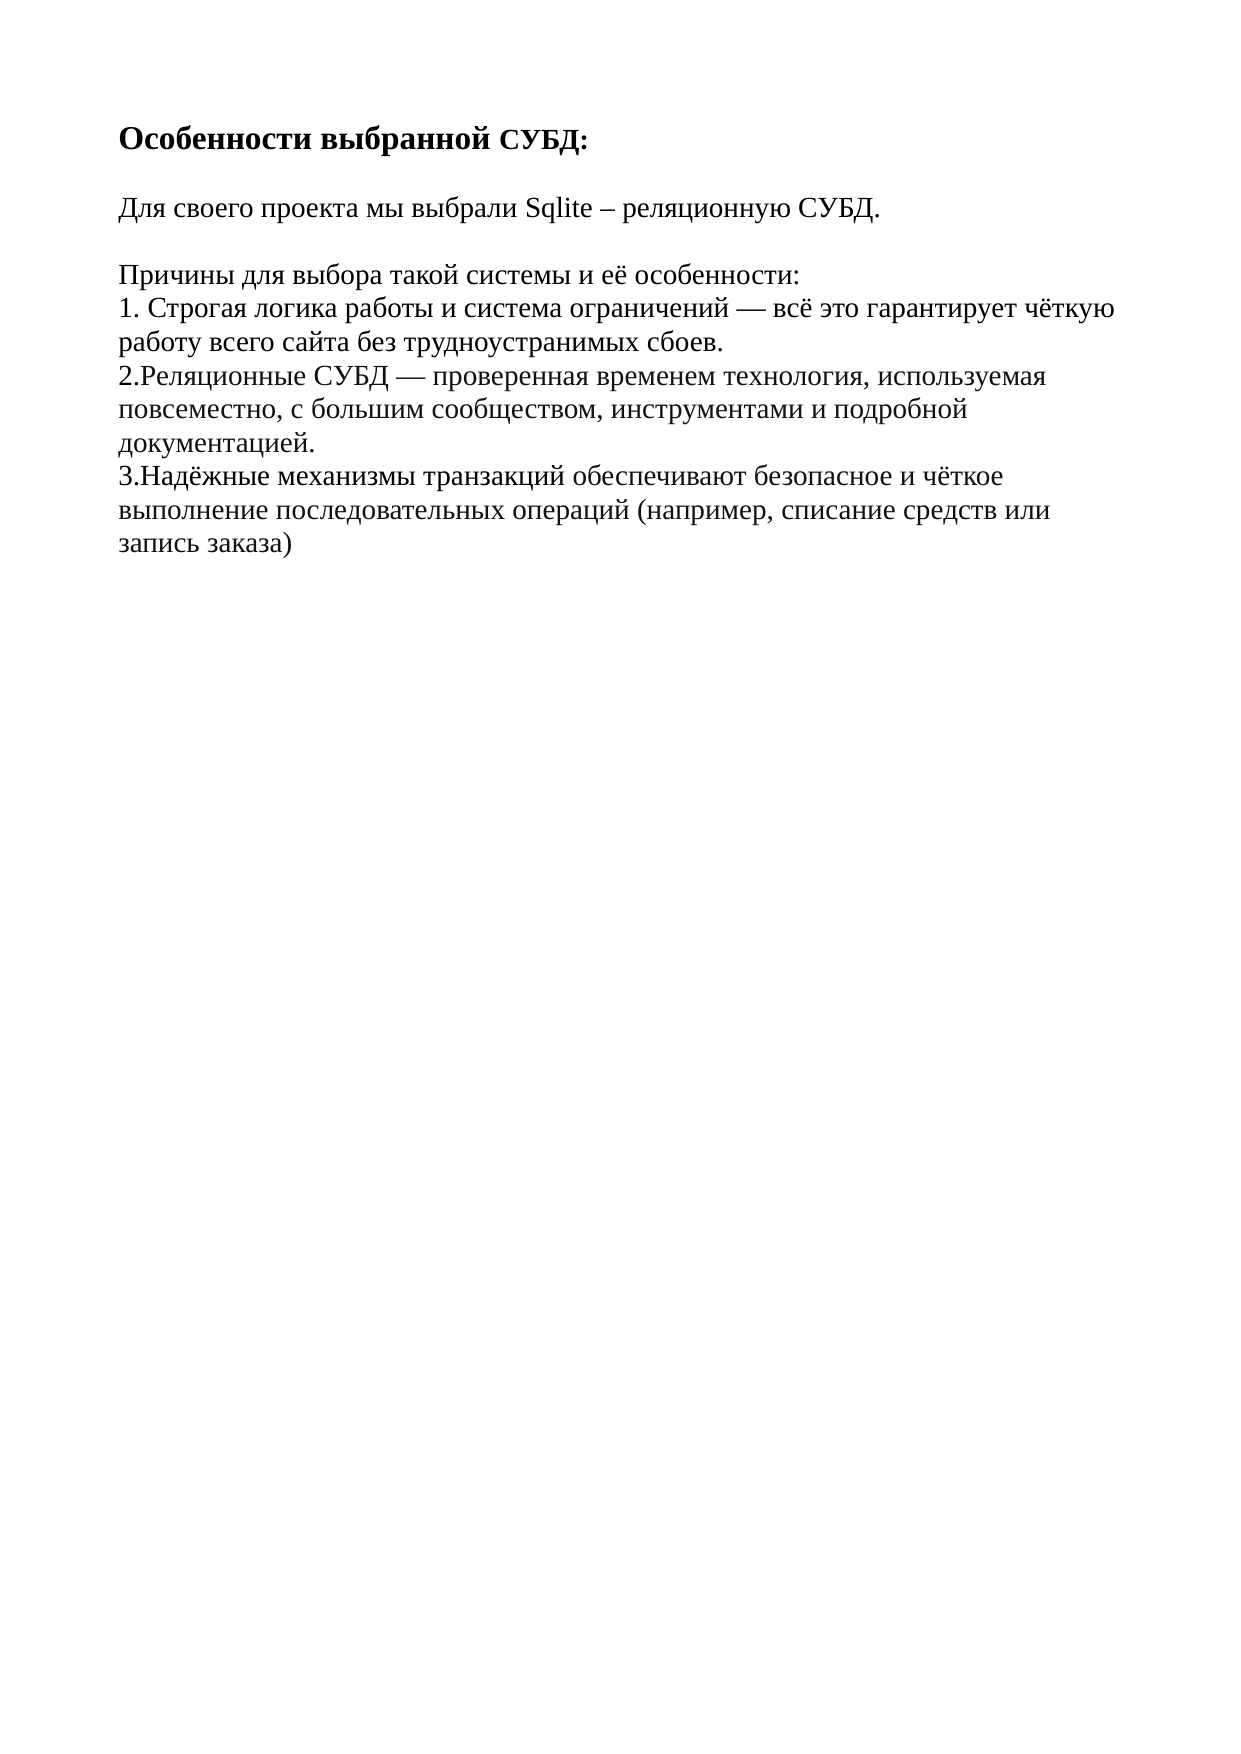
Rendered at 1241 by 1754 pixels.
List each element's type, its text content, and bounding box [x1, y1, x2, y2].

text 3.Надёжные механизмы транзакций обеспечивают безопасное и чёткое выполнение последовательных операций (например, списание средств или запись заказа) [118, 458, 1122, 559]
text 2.Реляционные СУБД — проверенная временем технология, используемая повсеместно, с большим сообществом, инструментами и подробной документацией. [118, 358, 1122, 458]
text 1. Строгая логика работы и система ограничений — всё это гарантирует чёткую работу всего сайта без трудноустранимых сбоев. [118, 291, 1122, 358]
text Причины для выбора такой системы и её особенности: [118, 257, 1122, 291]
text Для своего проекта мы выбрали Sqlite – реляционную СУБД. [118, 190, 1122, 223]
text Особенности выбранной СУБД: [118, 118, 1122, 156]
